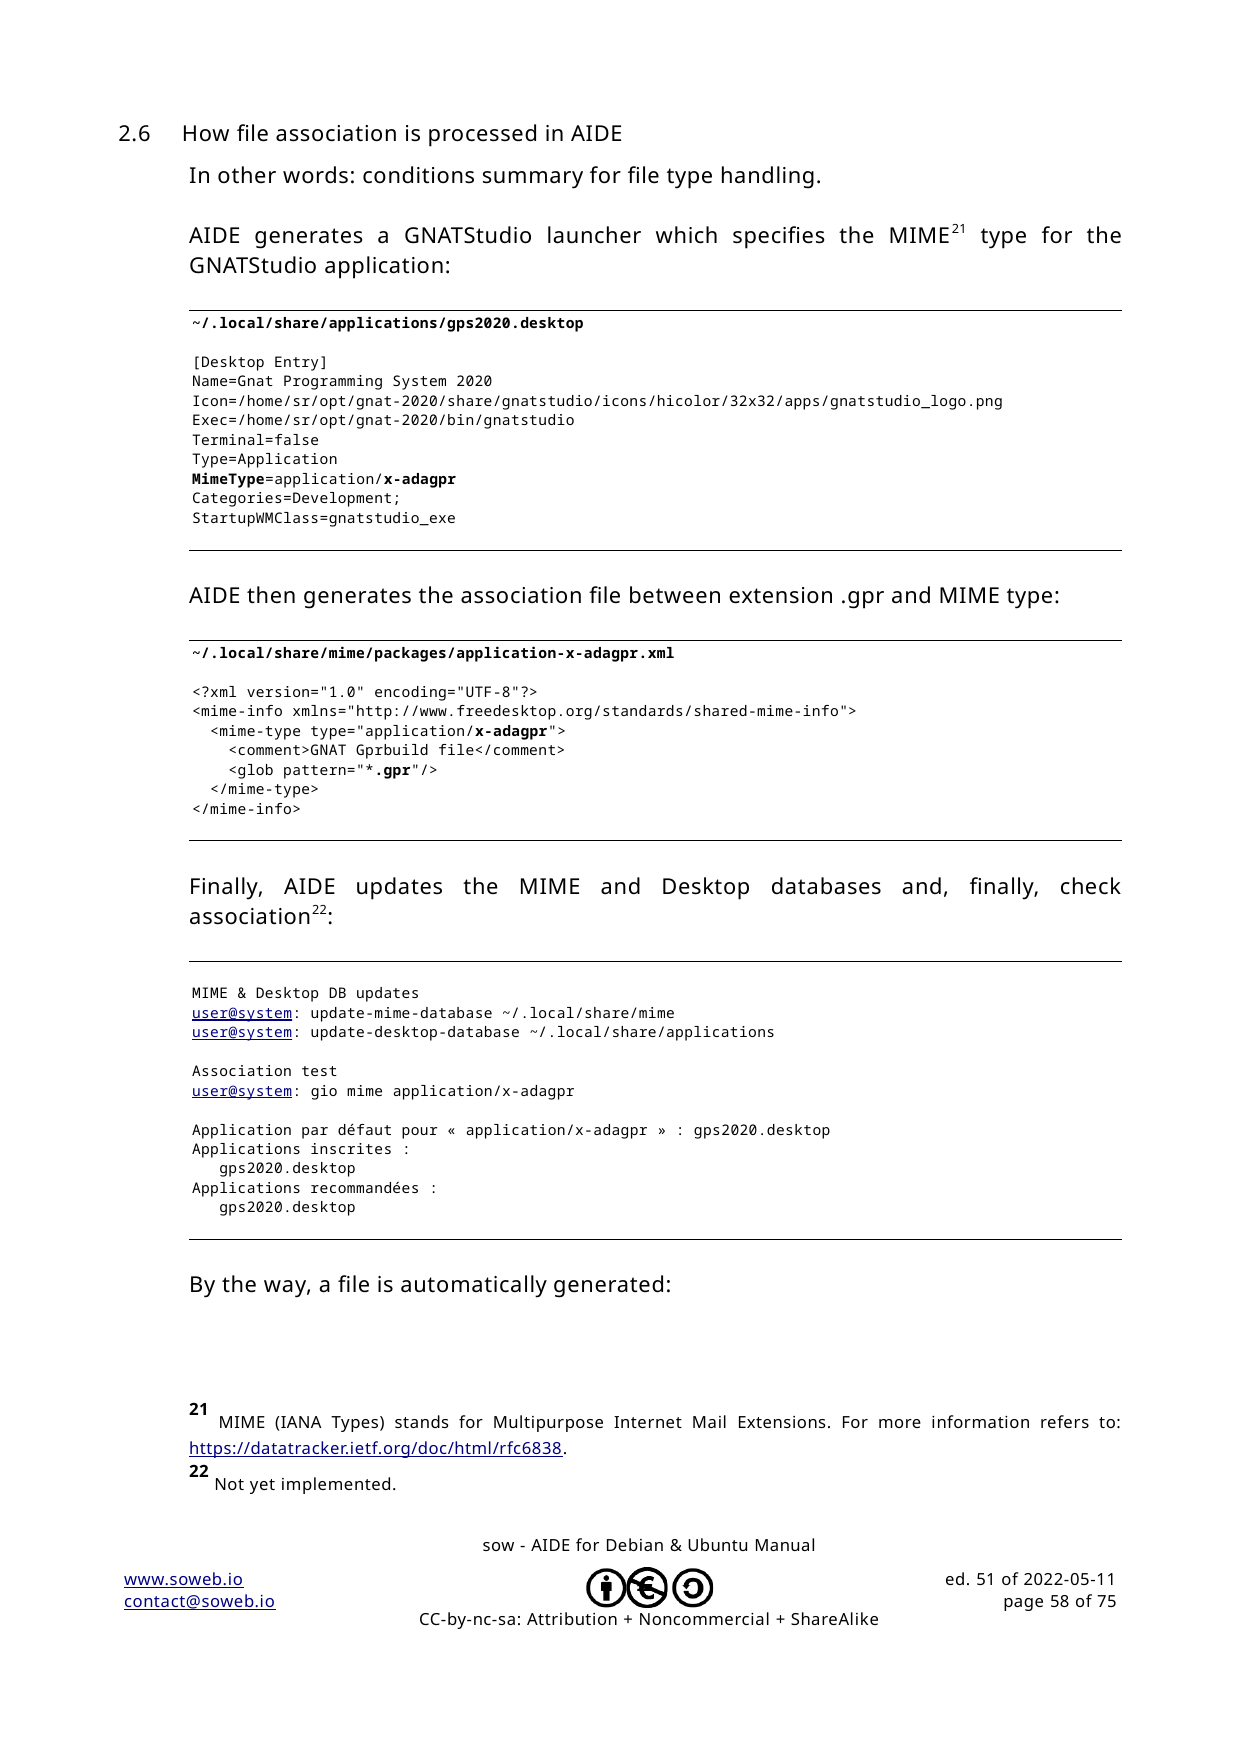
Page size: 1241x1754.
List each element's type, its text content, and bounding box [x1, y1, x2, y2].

list <mime-type type="application/x-adagpr"> [189, 718, 1122, 737]
list </mime-type> [189, 776, 1122, 796]
picture [672, 1567, 714, 1608]
list Categories=Development; [189, 485, 1122, 505]
list Applications recommandées : [189, 1175, 1122, 1194]
list ~/.local/share/mime/packages/application-x-adagpr.xml <?xml version="1.0" encoding="UTF-8"?> [189, 641, 1122, 698]
list Application par défaut pour « application/x-adagpr » : gps2020.desktop [189, 1097, 1122, 1136]
list <glob pattern="*.gpr"/> [189, 757, 1122, 776]
text Finally, AIDE updates the MIME and Desktop databases and, finally, check association: [189, 841, 1122, 961]
picture [585, 1567, 668, 1608]
text Not yet implemented. [189, 1459, 1122, 1499]
list gps2020.desktop [189, 1194, 1122, 1239]
list Icon=/home/sr/opt/gnat-2020/share/gnatstudio/icons/hicolor/32x32/apps/gnatstudio_logo.png [189, 388, 1122, 407]
text AIDE generates a GNATStudio launcher which specifies the MIME type for the GNATStudio application: [189, 220, 1122, 280]
text AIDE then generates the association file between extension .gpr and MIME type: [189, 580, 1122, 610]
list <mime-info xmlns="http://www.freedesktop.org/standards/shared-mime-info"> [189, 698, 1122, 718]
list Applications inscrites : [189, 1136, 1122, 1155]
text In other words: conditions summary for file type handling. [189, 160, 1122, 190]
text MIME (IANA Types) stands for Multipurpose Internet Mail Extensions. For more information refers to: https://datatracker.ietf.org/doc/html/rfc6838. [189, 1397, 1122, 1459]
list ~/.local/share/applications/gps2020.desktop [Desktop Entry] [189, 311, 1122, 368]
list StartupWMClass=gnatstudio_exe [189, 505, 1122, 550]
list Terminal=false [189, 427, 1122, 446]
list MIME & Desktop DB updates user@system: update-mime-database ~/.local/share/mime user@system: update-desktop-database ~/.local/share/applications Association test user@system: gio mime application/x-adagpr [189, 962, 1122, 1097]
list <comment>GNAT Gprbuild file</comment> [189, 737, 1122, 757]
list Type=Application [189, 446, 1122, 466]
list MimeType=application/x-adagpr [189, 466, 1122, 485]
list Exec=/home/sr/opt/gnat-2020/bin/gnatstudio [189, 407, 1122, 427]
subtitle How file association is processed in AIDE [118, 118, 1122, 148]
text By the way, a file is automatically generated: [189, 1269, 1122, 1299]
list </mime-info> [189, 796, 1122, 818]
list gps2020.desktop [189, 1155, 1122, 1175]
list Name=Gnat Programming System 2020 [189, 368, 1122, 388]
